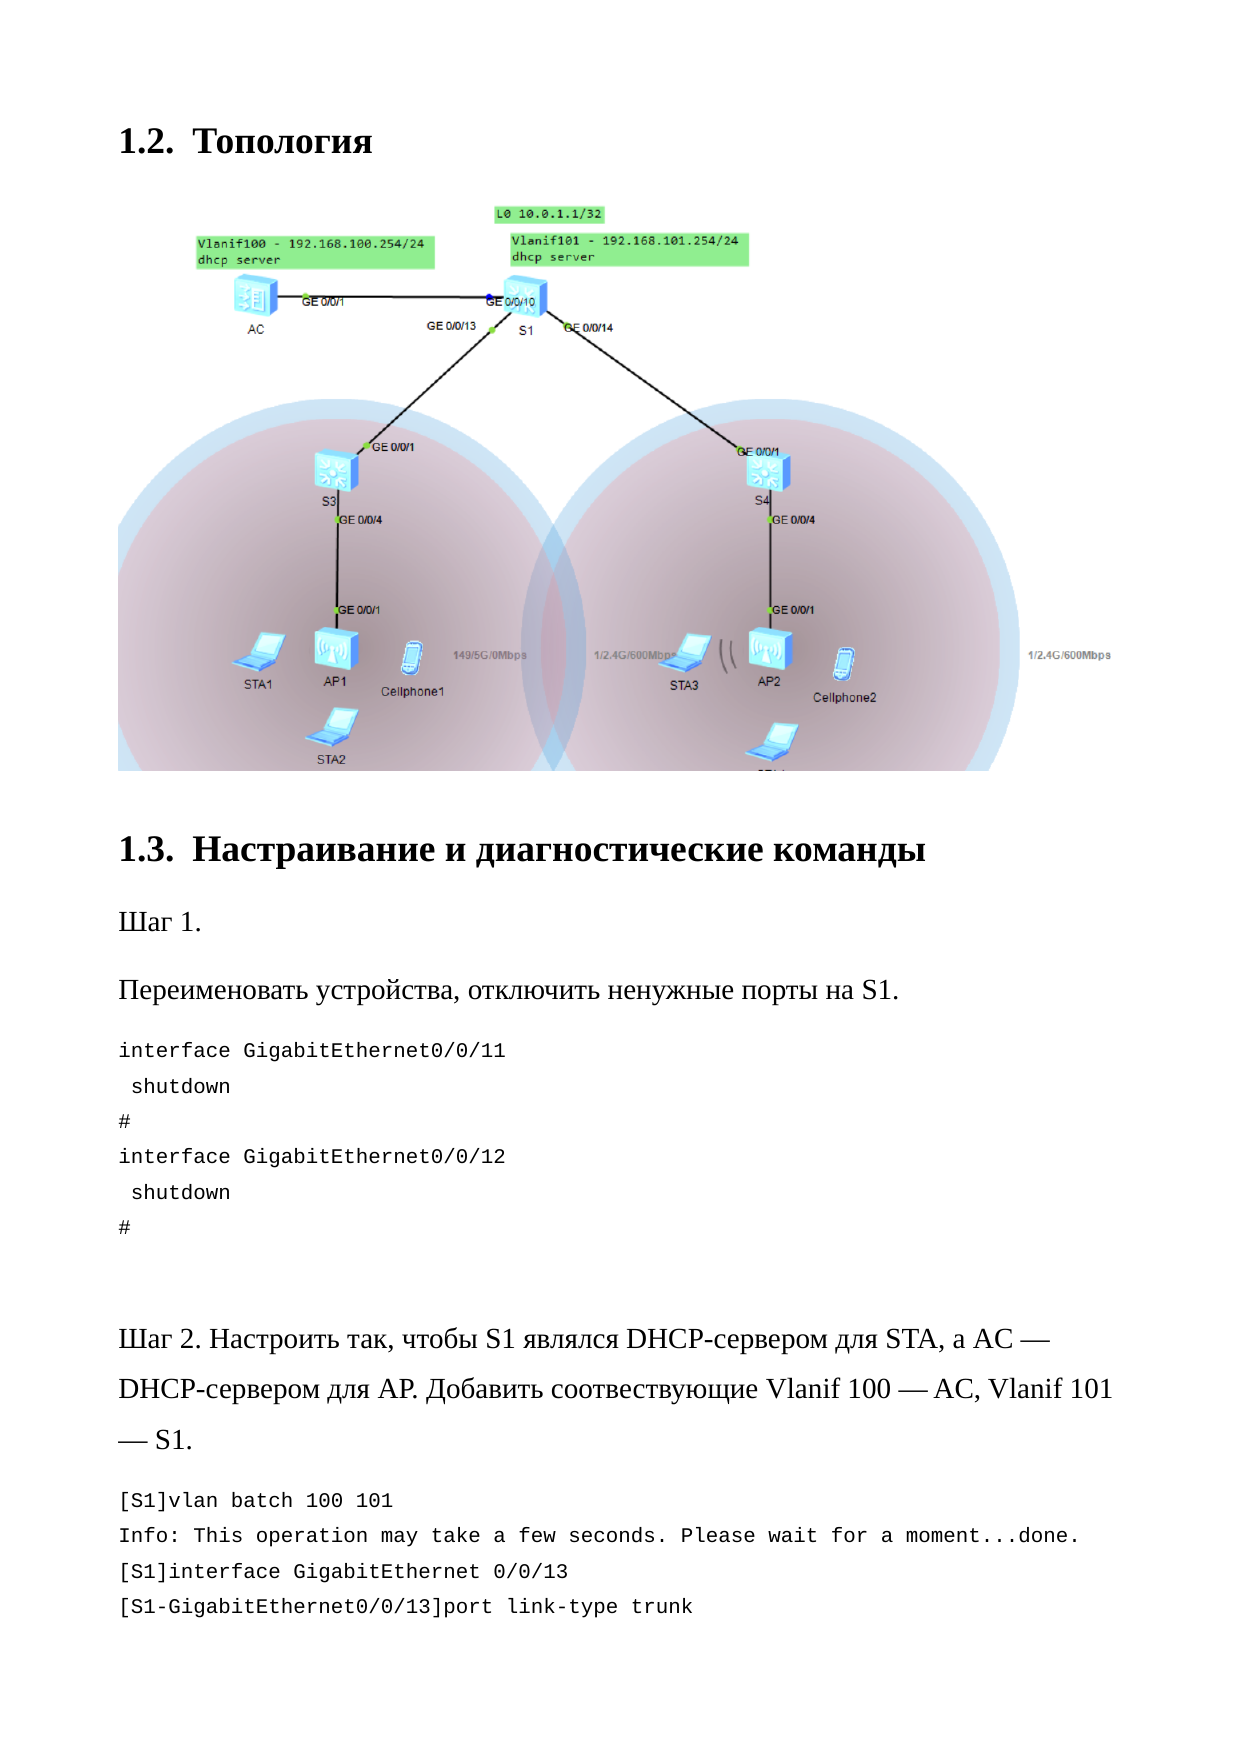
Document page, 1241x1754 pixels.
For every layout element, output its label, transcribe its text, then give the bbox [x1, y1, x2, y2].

subtitle Топология [118, 118, 1122, 161]
text shutdown [118, 1076, 1122, 1099]
text Шаг 2. Настроить так, чтобы S1 являлся DHCP-сервером для STA, а AC — DHCP-сервером для AP. Добавить соотвествующие Vlanif 100 — AC, Vlanif 101 — S1. [118, 1321, 1122, 1455]
picture [118, 195, 1123, 771]
text shutdown [118, 1182, 1122, 1206]
text [S1-GigabitEthernet0/0/13]port link-type trunk [118, 1596, 1122, 1620]
text [S1]interface GigabitEthernet 0/0/13 [118, 1561, 1122, 1584]
text interface GigabitEthernet0/0/12 [118, 1147, 1122, 1170]
subtitle Настраивание и диагностические команды [118, 826, 1122, 869]
text interface GigabitEthernet0/0/11 [118, 1040, 1122, 1064]
text # [118, 1217, 1122, 1241]
text [S1]vlan batch 100 101 [118, 1490, 1122, 1514]
text # [118, 1111, 1122, 1135]
text Info: This operation may take a few seconds. Please wait for a moment...done. [118, 1526, 1122, 1549]
text Переименовать устройства, отключить ненужные порты на S1. [118, 972, 1122, 1006]
text Шаг 1. [118, 904, 1122, 937]
